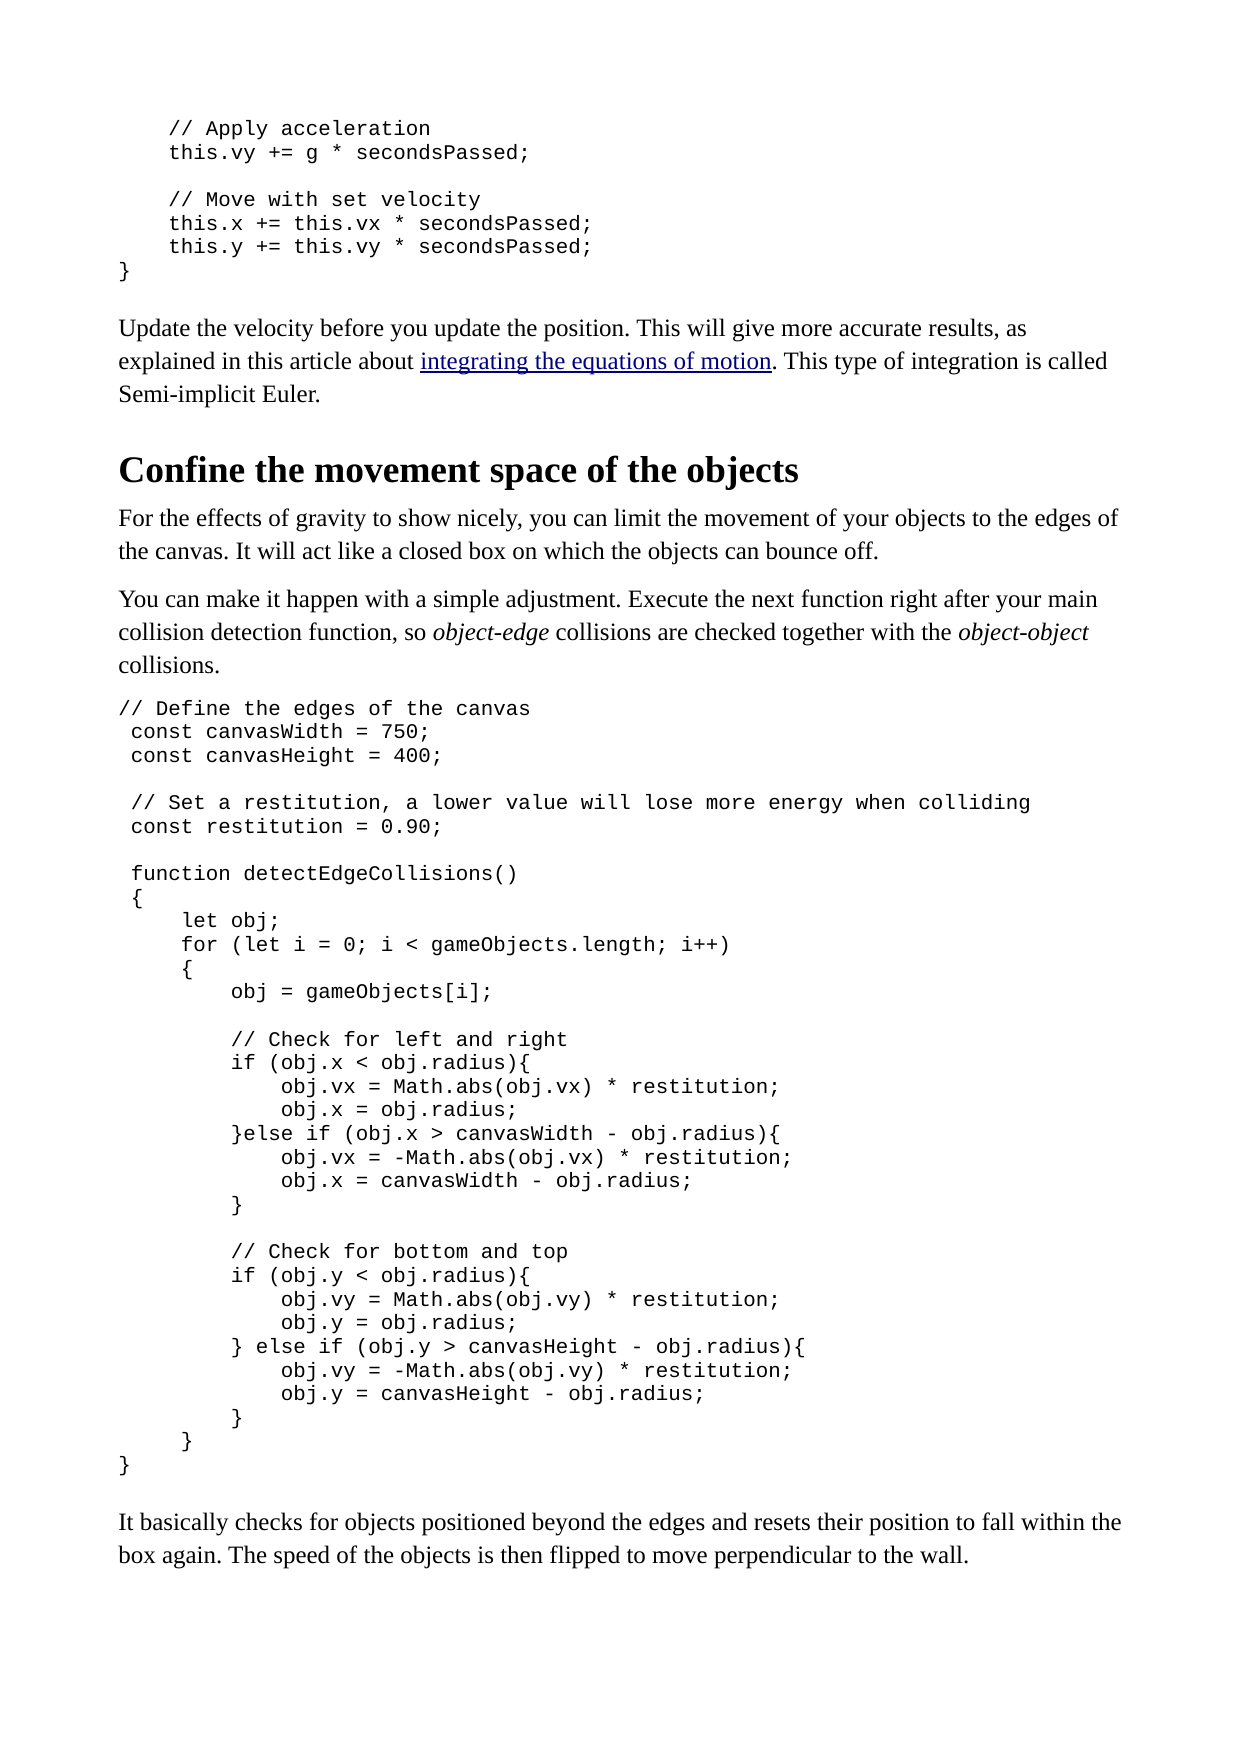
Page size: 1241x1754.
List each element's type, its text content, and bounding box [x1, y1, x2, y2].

text obj = gameObjects[i]; [118, 981, 1122, 1005]
text // Define the edges of the canvas [118, 697, 1122, 721]
text } [118, 260, 1122, 284]
text obj.y = obj.radius; [118, 1312, 1122, 1336]
subtitle Confine the movement space of the objects [118, 448, 1122, 491]
text // Set a restitution, a lower value will lose more energy when colliding [118, 792, 1122, 816]
text { [118, 958, 1122, 981]
text } [118, 1431, 1122, 1454]
text const canvasWidth = 750; [118, 721, 1122, 745]
text // Check for left and right [118, 1028, 1122, 1052]
text } [118, 1454, 1122, 1478]
text obj.vx = Math.abs(obj.vx) * restitution; [118, 1076, 1122, 1099]
text Update the velocity before you update the position. This will give more accurate results, as explained in this article about integrating the equations of motion. This type of integration is called Semi-implicit Euler. [118, 313, 1122, 408]
text } [118, 1407, 1122, 1431]
text It basically checks for objects positioned beyond the edges and resets their position to fall within the box again. The speed of the objects is then flipped to move perpendicular to the wall. [118, 1507, 1122, 1569]
text if (obj.y < obj.radius){ [118, 1265, 1122, 1289]
text obj.x = obj.radius; [118, 1099, 1122, 1123]
text this.vy += g * secondsPassed; [118, 142, 1122, 165]
text // Move with set velocity [118, 189, 1122, 213]
text obj.y = canvasHeight - obj.radius; [118, 1383, 1122, 1407]
text this.y += this.vy * secondsPassed; [118, 236, 1122, 260]
text obj.vy = Math.abs(obj.vy) * restitution; [118, 1289, 1122, 1312]
text for (let i = 0; i < gameObjects.length; i++) [118, 934, 1122, 958]
text this.x += this.vx * secondsPassed; [118, 213, 1122, 236]
text } else if (obj.y > canvasHeight - obj.radius){ [118, 1336, 1122, 1359]
text if (obj.x < obj.radius){ [118, 1052, 1122, 1076]
text obj.x = canvasWidth - obj.radius; [118, 1170, 1122, 1194]
text You can make it happen with a simple adjustment. Execute the next function right after your main collision detection function, so object-edge collisions are checked together with the object-object collisions. [118, 584, 1122, 679]
text function detectEdgeCollisions() [118, 863, 1122, 887]
text // Apply acceleration [118, 118, 1122, 142]
text } [118, 1194, 1122, 1218]
text const canvasHeight = 400; [118, 745, 1122, 768]
text let obj; [118, 910, 1122, 934]
text obj.vx = -Math.abs(obj.vx) * restitution; [118, 1147, 1122, 1170]
text obj.vy = -Math.abs(obj.vy) * restitution; [118, 1359, 1122, 1383]
text }else if (obj.x > canvasWidth - obj.radius){ [118, 1123, 1122, 1147]
text { [118, 887, 1122, 910]
text const restitution = 0.90; [118, 816, 1122, 839]
text For the effects of gravity to show nicely, you can limit the movement of your objects to the edges of the canvas. It will act like a closed box on which the objects can bounce off. [118, 503, 1122, 565]
text // Check for bottom and top [118, 1241, 1122, 1265]
